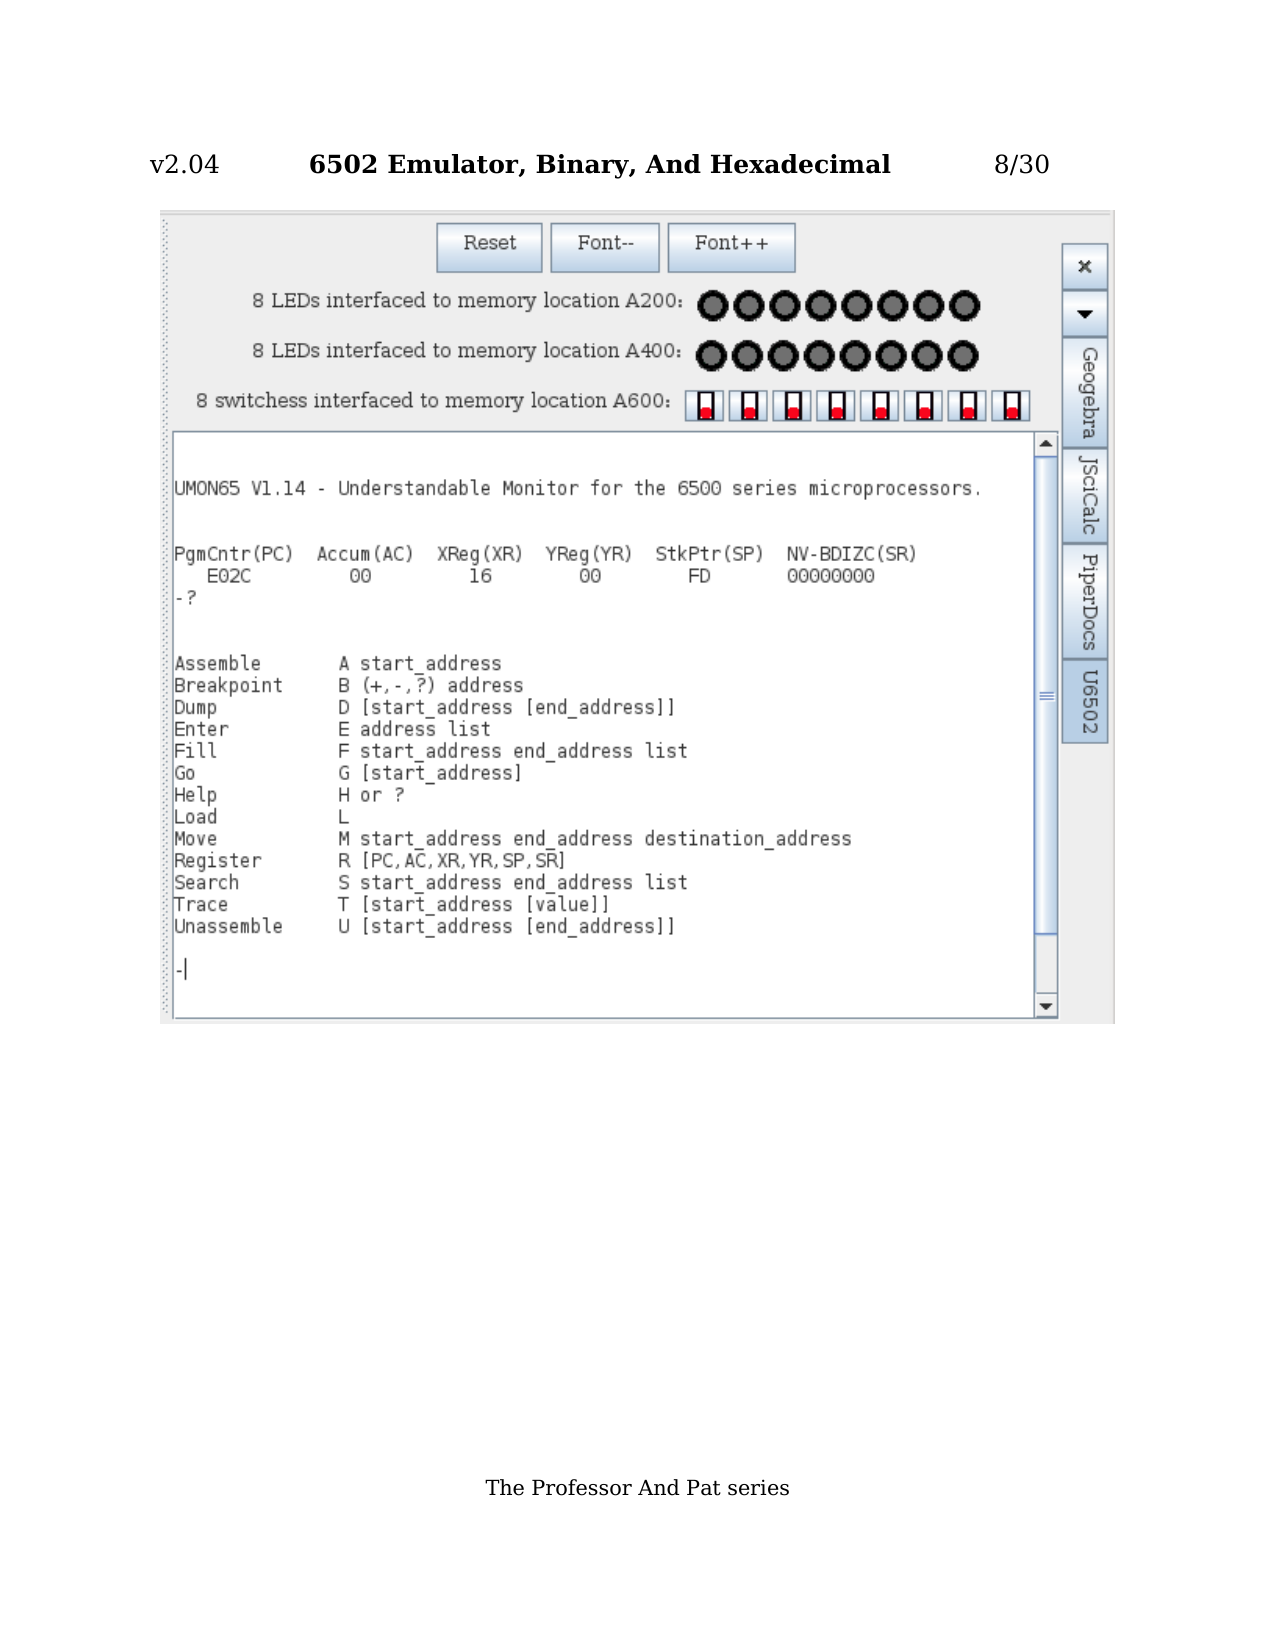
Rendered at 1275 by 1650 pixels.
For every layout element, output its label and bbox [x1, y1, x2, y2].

picture [160, 210, 1115, 1024]
